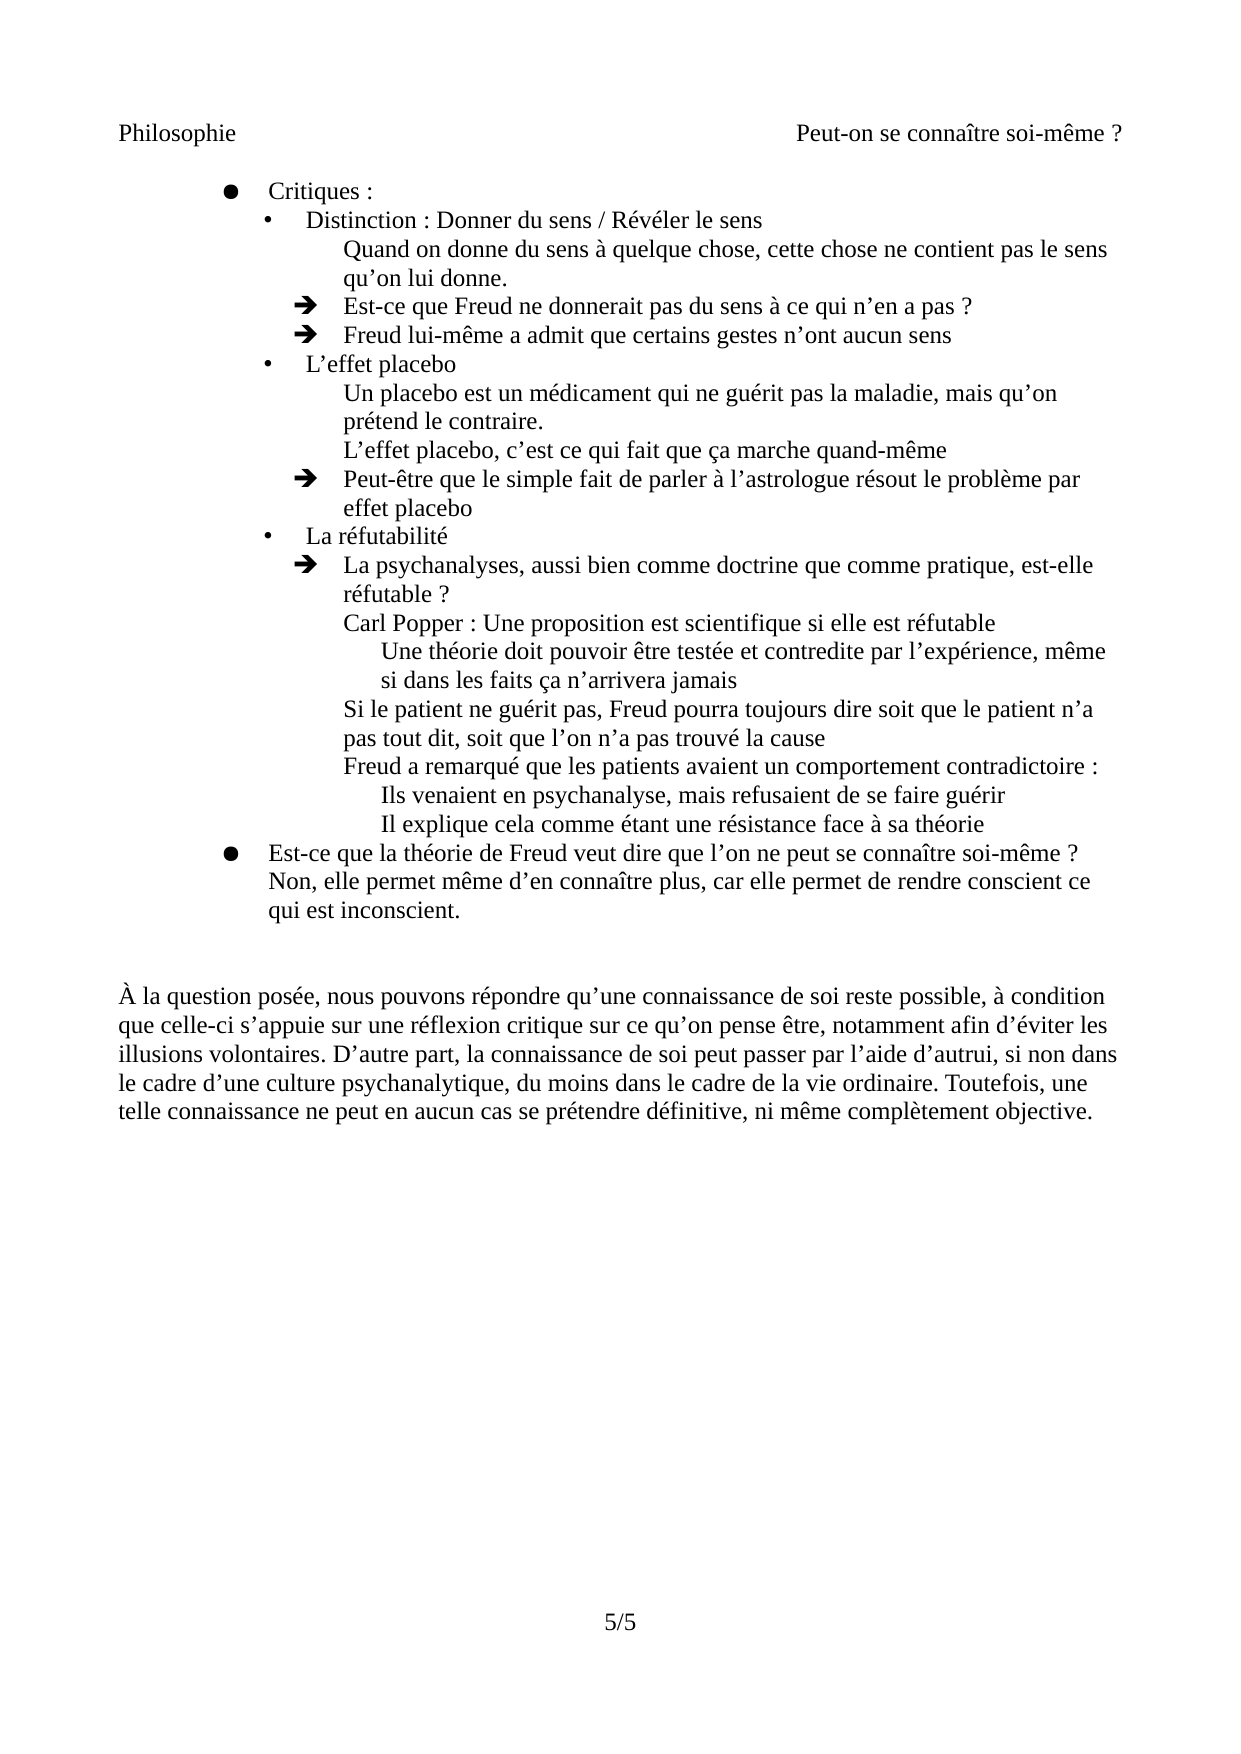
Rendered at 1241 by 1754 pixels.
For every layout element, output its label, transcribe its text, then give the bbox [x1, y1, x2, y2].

list Distinction : Donner du sens / Révéler le sens [268, 205, 1122, 234]
list Une théorie doit pouvoir être testée et contredite par l’expérience, même si dans les faits ça n’arrivera jamais [343, 636, 1122, 694]
list Freud a remarqué que les patients avaient un comportement contradictoire : [306, 751, 1122, 780]
list L’effet placebo, c’est ce qui fait que ça marche quand-même [306, 435, 1122, 464]
list Freud lui-même a admit que certains gestes n’ont aucun sens [306, 320, 1122, 349]
list Quand on donne du sens à quelque chose, cette chose ne contient pas le sens qu’on lui donne. [306, 234, 1122, 291]
list Est-ce que Freud ne donnerait pas du sens à ce qui n’en a pas ? [306, 291, 1122, 320]
list L’effet placebo [268, 349, 1122, 378]
list Si le patient ne guérit pas, Freud pourra toujours dire soit que le patient n’a pas tout dit, soit que l’on n’a pas trouvé la cause [306, 694, 1122, 751]
list Il explique cela comme étant une résistance face à sa théorie [343, 809, 1122, 838]
list Peut-être que le simple fait de parler à l’astrologue résout le problème par effet placebo [306, 464, 1122, 521]
list Critiques : [231, 176, 1122, 205]
list Un placebo est un médicament qui ne guérit pas la maladie, mais qu’on prétend le contraire. [306, 378, 1122, 435]
list La psychanalyses, aussi bien comme doctrine que comme pratique, est-elle réfutable ? [306, 550, 1122, 608]
list La réfutabilité [268, 521, 1122, 550]
list Ils venaient en psychanalyse, mais refusaient de se faire guérir [343, 780, 1122, 809]
text À la question posée, nous pouvons répondre qu’une connaissance de soi reste possible, à condition que celle-ci s’appuie sur une réflexion critique sur ce qu’on pense être, notamment afin d’éviter les illusions volontaires. D’autre part, la connaissance de soi peut passer par l’aide d’autrui, si non dans le cadre d’une culture psychanalytique, du moins dans le cadre de la vie ordinaire. Toutefois, une telle connaissance ne peut en aucun cas se prétendre définitive, ni même complètement objective. [118, 981, 1122, 1125]
list Est-ce que la théorie de Freud veut dire que l’on ne peut se connaître soi-même ? Non, elle permet même d’en connaître plus, car elle permet de rendre conscient ce qui est inconscient. [231, 838, 1122, 924]
list Carl Popper : Une proposition est scientifique si elle est réfutable [306, 608, 1122, 636]
